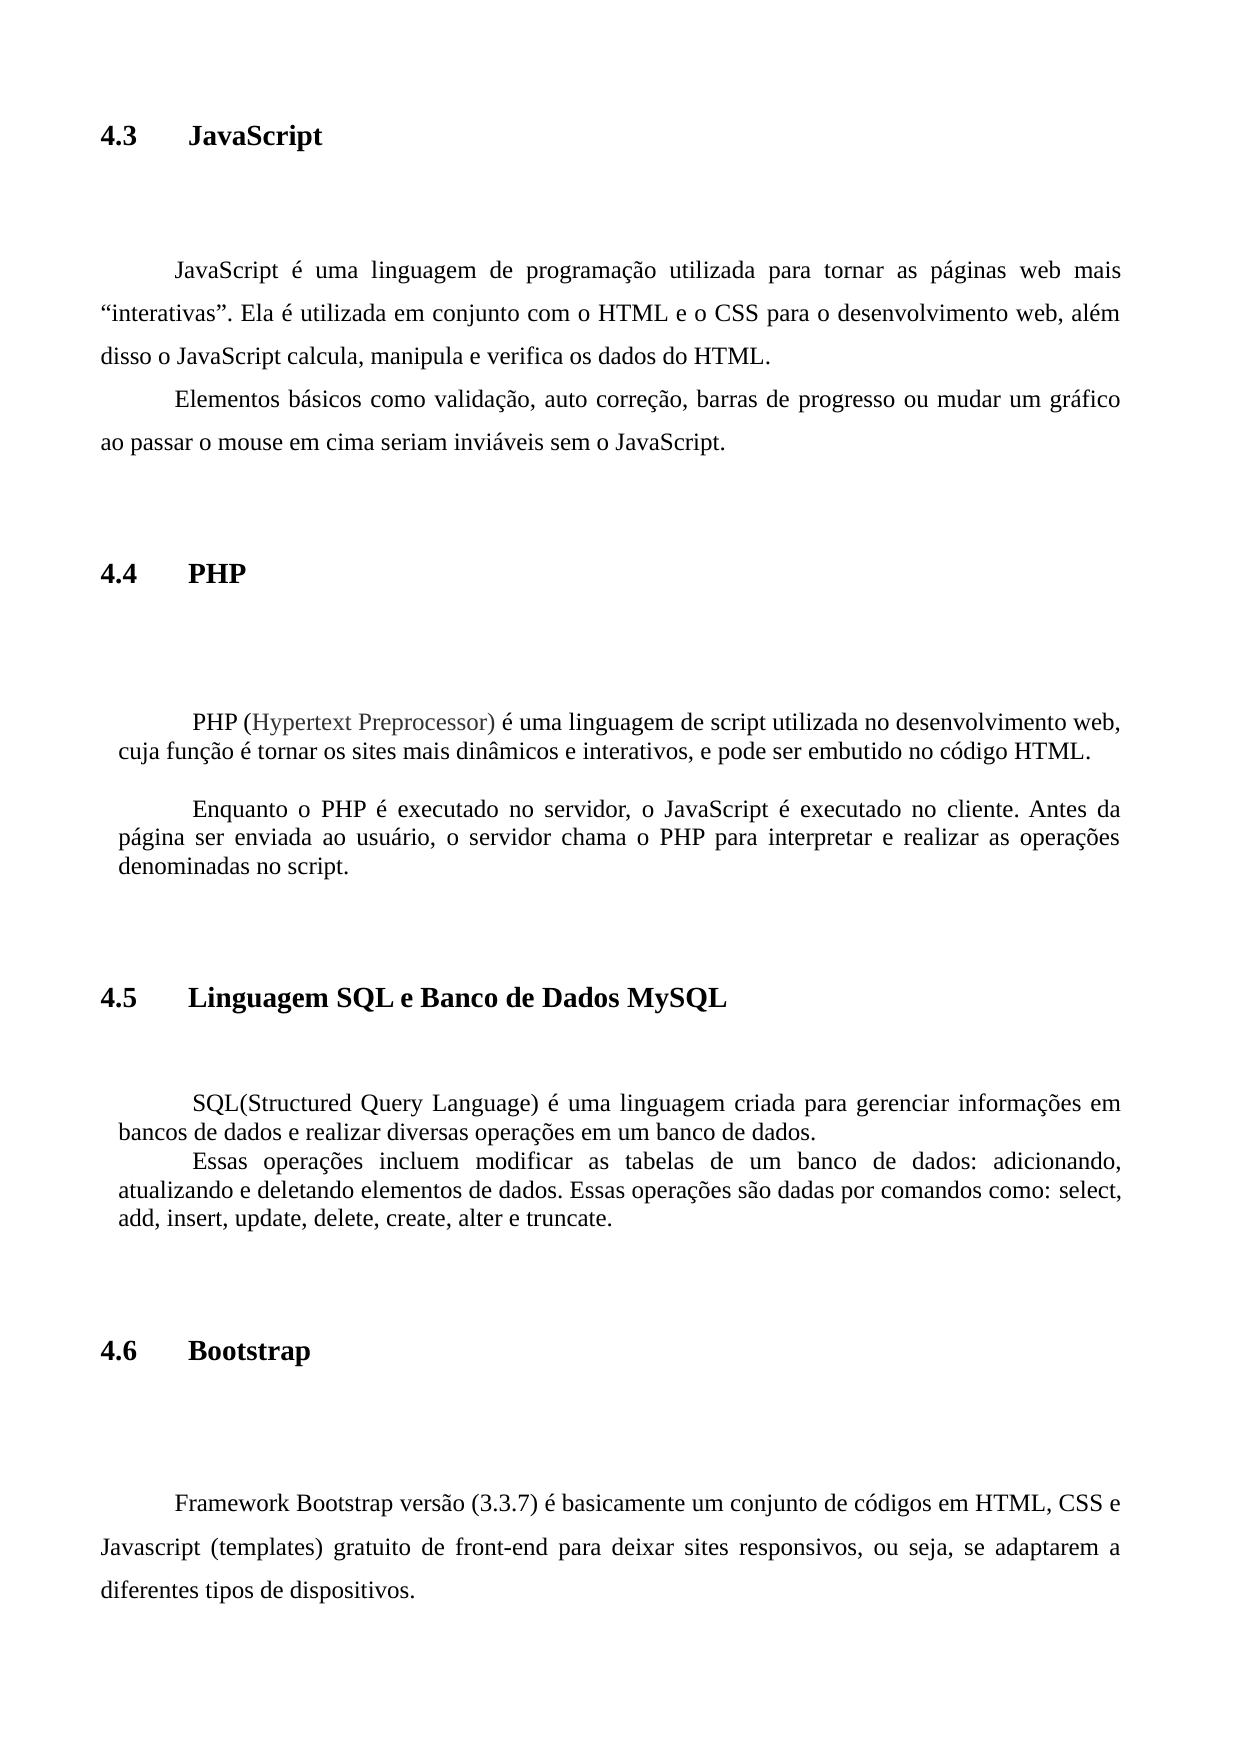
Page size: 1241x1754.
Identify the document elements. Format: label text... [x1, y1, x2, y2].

text 4.4 PHP [100, 557, 1122, 590]
text JavaScript é uma linguagem de programação utilizada para tornar as páginas web mais “interativas”. Ela é utilizada em conjunto com o HTML e o CSS para o desenvolvimento web, além disso o JavaScript calcula, manipula e verifica os dados do HTML. [100, 255, 1122, 370]
text Enquanto o PHP é executado no servidor, o JavaScript é executado no cliente. Antes da página ser enviada ao usuário, o servidor chama o PHP para interpretar e realizar as operações denominadas no script. [118, 794, 1122, 880]
text 4.6 Bootstrap [100, 1333, 1122, 1366]
text PHP (Hypertext Preprocessor) é uma linguagem de script utilizada no desenvolvimento web, cuja função é tornar os sites mais dinâmicos e interativos, e pode ser embutido no código HTML. [118, 707, 1122, 765]
text Framework Bootstrap versão (3.3.7) é basicamente um conjunto de códigos em HTML, CSS e Javascript (templates) gratuito de front-end para deixar sites responsivos, ou seja, se adaptarem a diferentes tipos de dispositivos. [100, 1484, 1122, 1603]
text Essas operações incluem modificar as tabelas de um banco de dados: adicionando, atualizando e deletando elementos de dados. Essas operações são dadas por comandos como: select, add, insert, update, delete, create, alter e truncate. [118, 1146, 1122, 1232]
text 4.5 Linguagem SQL e Banco de Dados MySQL [100, 981, 1122, 1014]
text Elementos básicos como validação, auto correção, barras de progresso ou mudar um gráfico ao passar o mouse em cima seriam inviáveis sem o JavaScript. [100, 384, 1122, 456]
text 4.3 JavaScript [100, 118, 1122, 152]
text SQL(Structured Query Language) é uma linguagem criada para gerenciar informações em bancos de dados e realizar diversas operações em um banco de dados. [118, 1088, 1122, 1146]
